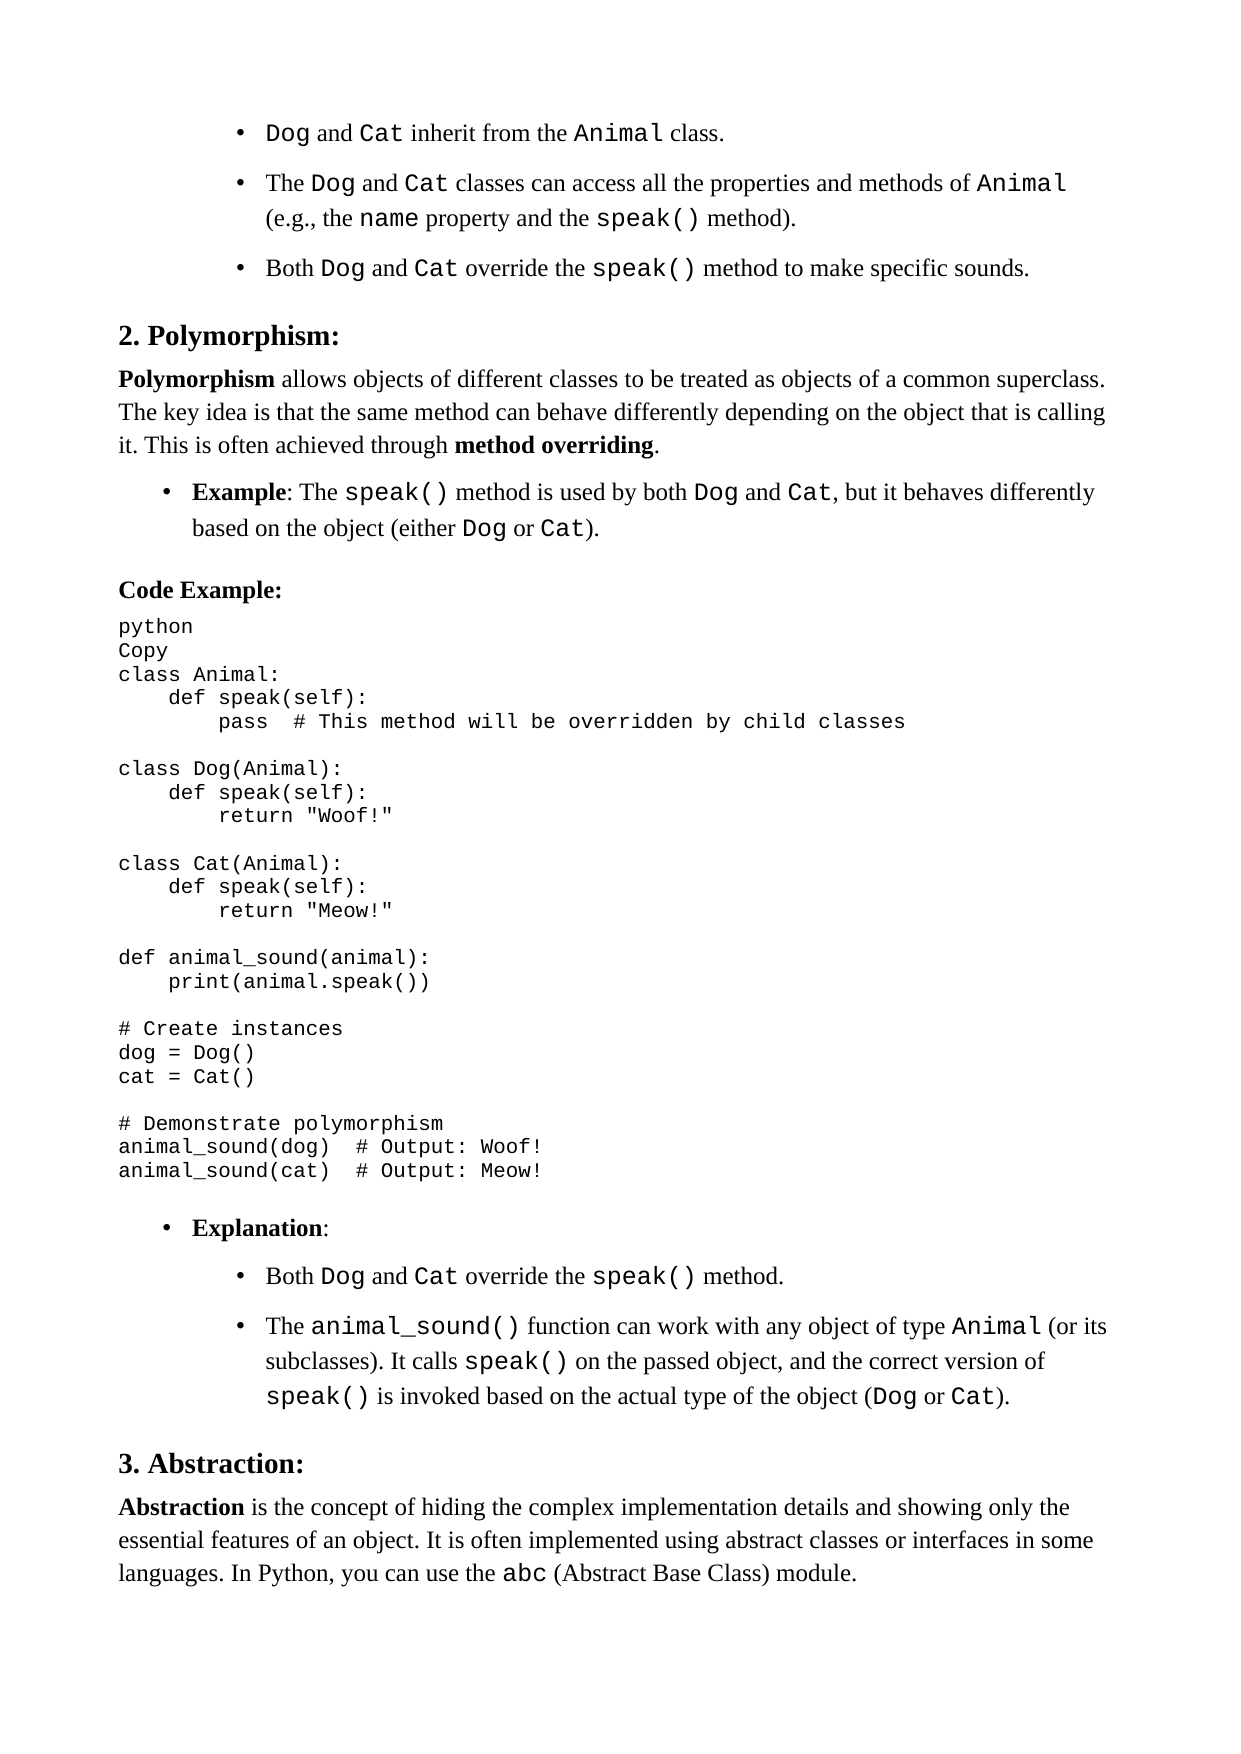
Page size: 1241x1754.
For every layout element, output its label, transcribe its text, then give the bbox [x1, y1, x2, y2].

subtitle 3. Abstraction: [118, 1446, 1122, 1479]
text def animal_sound(animal): [118, 947, 1122, 971]
text print(animal.speak()) [118, 971, 1122, 995]
text class Animal: [118, 664, 1122, 687]
list Dog and Cat inherit from the Animal class. [236, 118, 1122, 149]
list Both Dog and Cat override the speak() method to make specific sounds. [236, 253, 1122, 284]
text # Create instances [118, 1018, 1122, 1042]
text def speak(self): [118, 876, 1122, 900]
text # Demonstrate polymorphism [118, 1113, 1122, 1137]
list Explanation: [162, 1213, 1122, 1242]
subtitle 2. Polymorphism: [118, 318, 1122, 351]
text animal_sound(cat) # Output: Meow! [118, 1160, 1122, 1184]
text class Dog(Animal): [118, 758, 1122, 782]
text Polymorphism allows objects of different classes to be treated as objects of a common superclass. The key idea is that the same method can behave differently depending on the object that is calling it. This is often achieved through method overriding. [118, 364, 1122, 459]
text dog = Dog() [118, 1042, 1122, 1066]
text Copy [118, 640, 1122, 664]
subtitle Code Example: [118, 575, 1122, 604]
text python [118, 616, 1122, 640]
text animal_sound(dog) # Output: Woof! [118, 1137, 1122, 1160]
list Both Dog and Cat override the speak() method. [236, 1261, 1122, 1292]
text def speak(self): [118, 687, 1122, 711]
text Abstraction is the concept of hiding the complex implementation details and showing only the essential features of an object. It is often implemented using abstract classes or interfaces in some languages. In Python, you can use the abc (Abstract Base Class) module. [118, 1492, 1122, 1589]
text pass # This method will be overridden by child classes [118, 711, 1122, 734]
text return "Woof!" [118, 806, 1122, 829]
list The animal_sound() function can work with any object of type Animal (or its subclasses). It calls speak() on the passed object, and the correct version of speak() is invoked based on the actual type of the object (Dog or Cat). [236, 1311, 1122, 1412]
text cat = Cat() [118, 1066, 1122, 1089]
text return "Meow!" [118, 900, 1122, 924]
list Example: The speak() method is used by both Dog and Cat, but it behaves differently based on the object (either Dog or Cat). [162, 477, 1122, 543]
text def speak(self): [118, 782, 1122, 806]
list The Dog and Cat classes can access all the properties and methods of Animal (e.g., the name property and the speak() method). [236, 168, 1122, 234]
text class Cat(Animal): [118, 853, 1122, 876]
